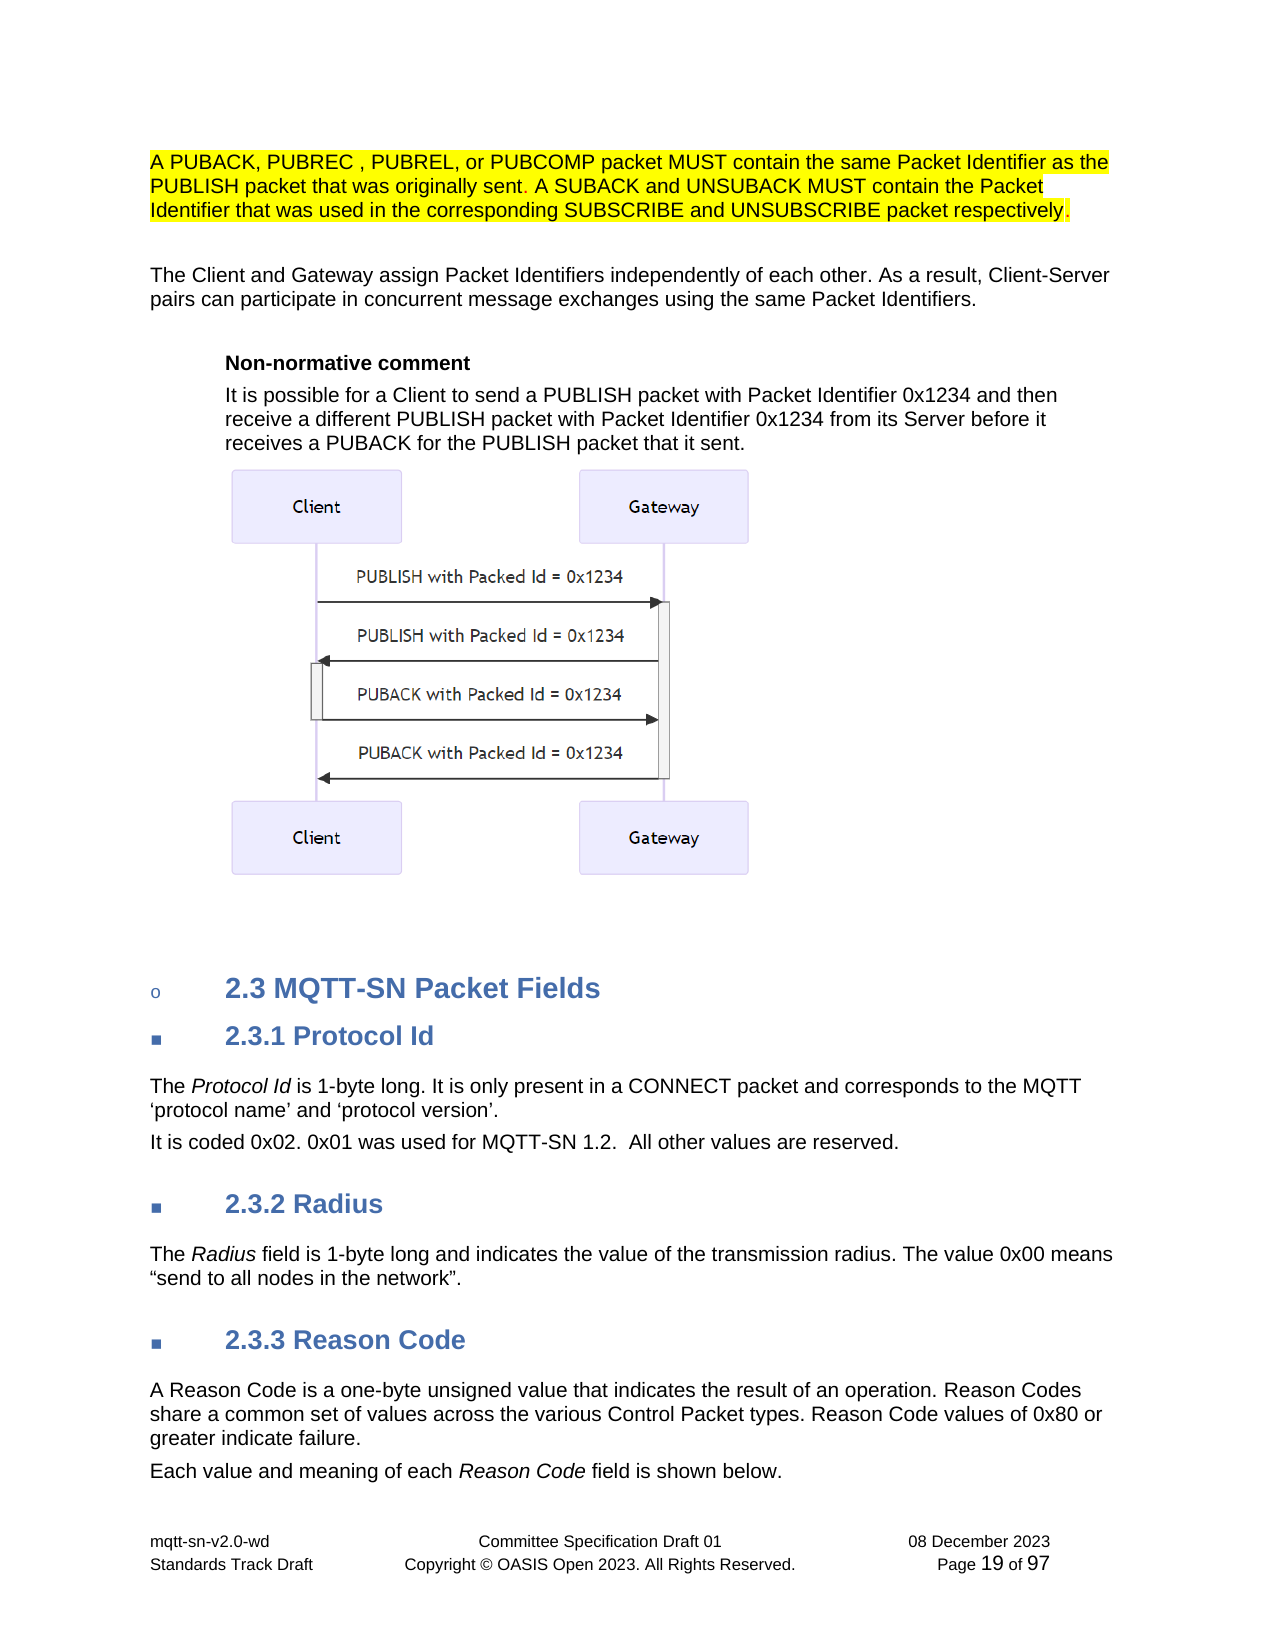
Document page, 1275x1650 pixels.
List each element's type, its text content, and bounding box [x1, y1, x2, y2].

subtitle 2.3.2 Radius [150, 1185, 1124, 1224]
subtitle 2.3.3 Reason Code [150, 1322, 1124, 1360]
text The Protocol Id is 1-byte long. It is only present in a CONNECT packet and corresponds to the MQTT ‘protocol name’ and ‘protocol version’. [149, 1074, 1124, 1122]
text It is coded 0x02. 0x01 was used for MQTT-SN 1.2. All other values are reserved. [150, 1130, 1124, 1154]
text Each value and meaning of each Reason Code field is shown below. [149, 1458, 1124, 1482]
text It is possible for a Client to send a PUBLISH packet with Packet Identifier 0x1234 and then receive a different PUBLISH packet with Packet Identifier 0x1234 from its Server before it receives a PUBACK for the PUBLISH packet that it sent. [225, 383, 1125, 455]
picture [225, 463, 758, 882]
text The Radius field is 1-byte long and indicates the value of the transmission radius. The value 0x00 means “send to all nodes in the network”. [149, 1242, 1124, 1290]
text The Client and Gateway assign Packet Identifiers independently of each other. As a result, Client-Server pairs can participate in concurrent message exchanges using the same Packet Identifiers. [150, 262, 1125, 310]
text A Reason Code is a one-byte unsigned value that indicates the result of an operation. Reason Codes share a common set of values across the various Control Packet types. Reason Code values of 0x80 or greater indicate failure. [149, 1378, 1124, 1450]
subtitle 2.3 MQTT-SN Packet Fields [150, 971, 1125, 1005]
subtitle 2.3.1 Protocol Id [150, 1017, 1124, 1056]
text A PUBACK, PUBREC , PUBREL, or PUBCOMP packet MUST contain the same Packet Identifier as the PUBLISH packet that was originally sent. A SUBACK and UNSUBACK MUST contain the Packet Identifier that was used in the corresponding SUBSCRIBE and UNSUBSCRIBE packet respectively. [150, 150, 1125, 222]
text Non-normative comment [225, 351, 1125, 375]
